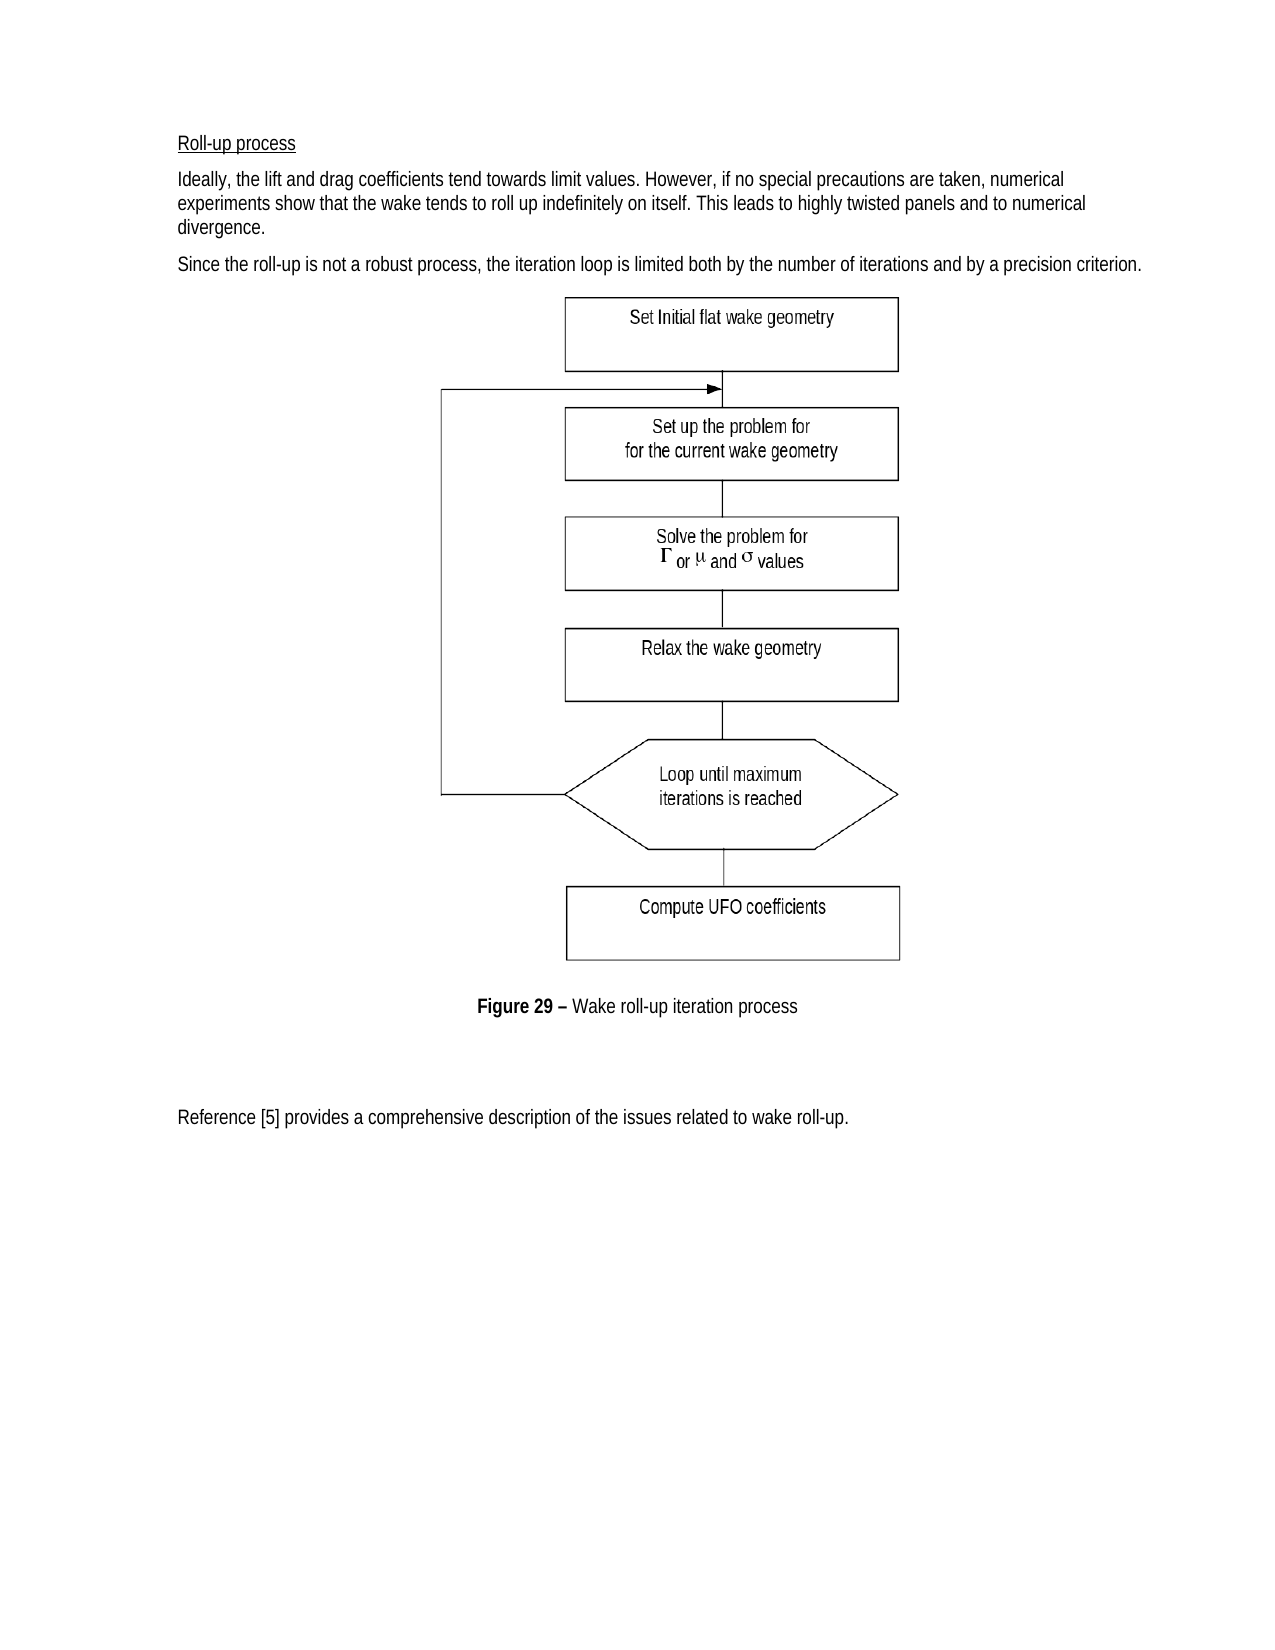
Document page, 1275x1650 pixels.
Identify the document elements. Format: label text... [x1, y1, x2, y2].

text Since the roll-up is not a robust process, the iteration loop is limited both by the number of iterations and by a precision criterion. [177, 252, 1157, 276]
text Reference [5] provides a comprehensive description of the issues related to wake roll-up. [177, 1105, 1157, 1129]
text Roll-up process [177, 131, 1157, 155]
text Figure 29 – Wake roll-up iteration process [118, 994, 1157, 1018]
text Ideally, the lift and drag coefficients tend towards limit values. However, if no special precautions are taken, numerical experiments show that the wake tends to roll up indefinitely on itself. This leads to highly twisted panels and to numerical divergence. [177, 167, 1157, 239]
